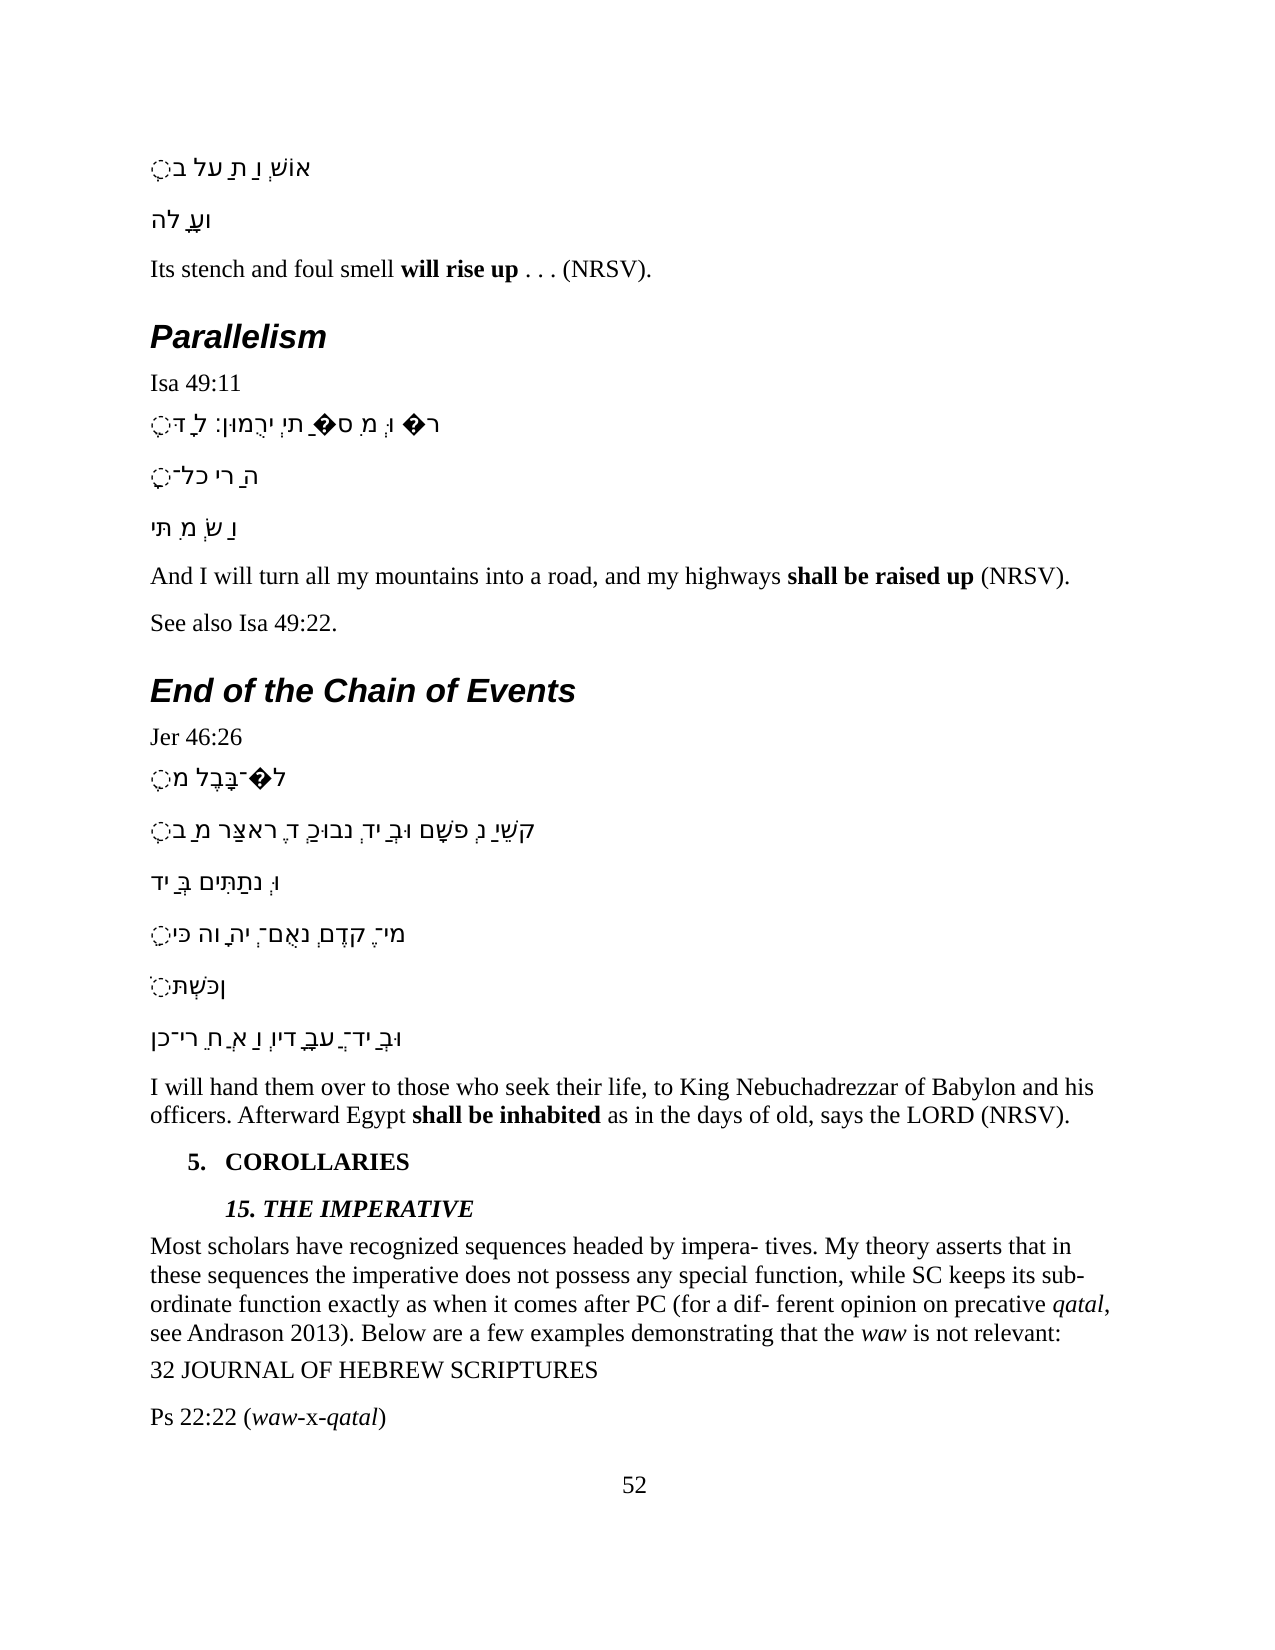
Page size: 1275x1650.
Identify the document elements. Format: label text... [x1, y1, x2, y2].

list THE IMPERATIVE [225, 1194, 1125, 1222]
text Most scholars have recognized sequences headed by impera- tives. My theory asserts that in these sequences the imperative does not possess any special function, while SC keeps its sub- ordinate function exactly as when it comes after PC (for a dif- ferent opinion on precative qatal, see Andrason 2013). Below are a few examples demonstrating that the waw is not relevant: [150, 1231, 1125, 1346]
text And I will turn all my mountains into a road, and my highways shall be raised up (NRSV). [150, 561, 1125, 590]
text וּבְ ַיד־ ֲﬠבָ ָדיו ְו ַא ֲח ֵרי־כן [150, 1019, 1125, 1054]
text ְאוֹשׁ ְו ַת ַﬠל ב [150, 150, 1125, 184]
text וﬠָ ָלה [150, 202, 1125, 236]
text Ps 22:22 (waw-x-qatal) [150, 1402, 1125, 1431]
text וּ ְנתַתִּים בְּ ַיד [150, 864, 1125, 898]
text ו ַשׂ ְמ ִתּי [150, 509, 1125, 543]
text Isa 49:11 [150, 368, 1125, 397]
list COROLLARIES [187, 1147, 1125, 1176]
subtitle Parallelism [150, 317, 1125, 355]
text ֶל�־בָּבֶל מ [150, 760, 1125, 794]
text ֶר� וּ ְמ ִס� ַתי ְירֻמוּן׃ ל ָדּ [150, 406, 1125, 439]
text ֹןכּשְׁתּ [150, 968, 1125, 1002]
text 32 JOURNAL OF HEBREW SCRIPTURES [150, 1355, 1125, 1384]
text Jer 46:26 [150, 722, 1125, 751]
text I will hand them over to those who seek their life, to King Nebuchadrezzar of Babylon and his officers. Afterward Egypt shall be inhabited as in the days of old, says the LORD (NRSV). [150, 1072, 1125, 1129]
text See also Isa 49:22. [150, 608, 1125, 637]
text ְקשֵׁי ַנ ְפשָׁם וּבְ ַיד ְנבוּכַ ְד ֶראצַּר מ ַב [150, 812, 1125, 846]
text ָה ַרי כל־ [150, 457, 1125, 492]
text ֵמי־ ֶקדֶם ְנאֻם־ ְיה ָוה כּי [150, 916, 1125, 950]
text Its stench and foul smell will rise up . . . (NRSV). [150, 254, 1125, 283]
subtitle End of the Chain of Events [150, 671, 1125, 709]
